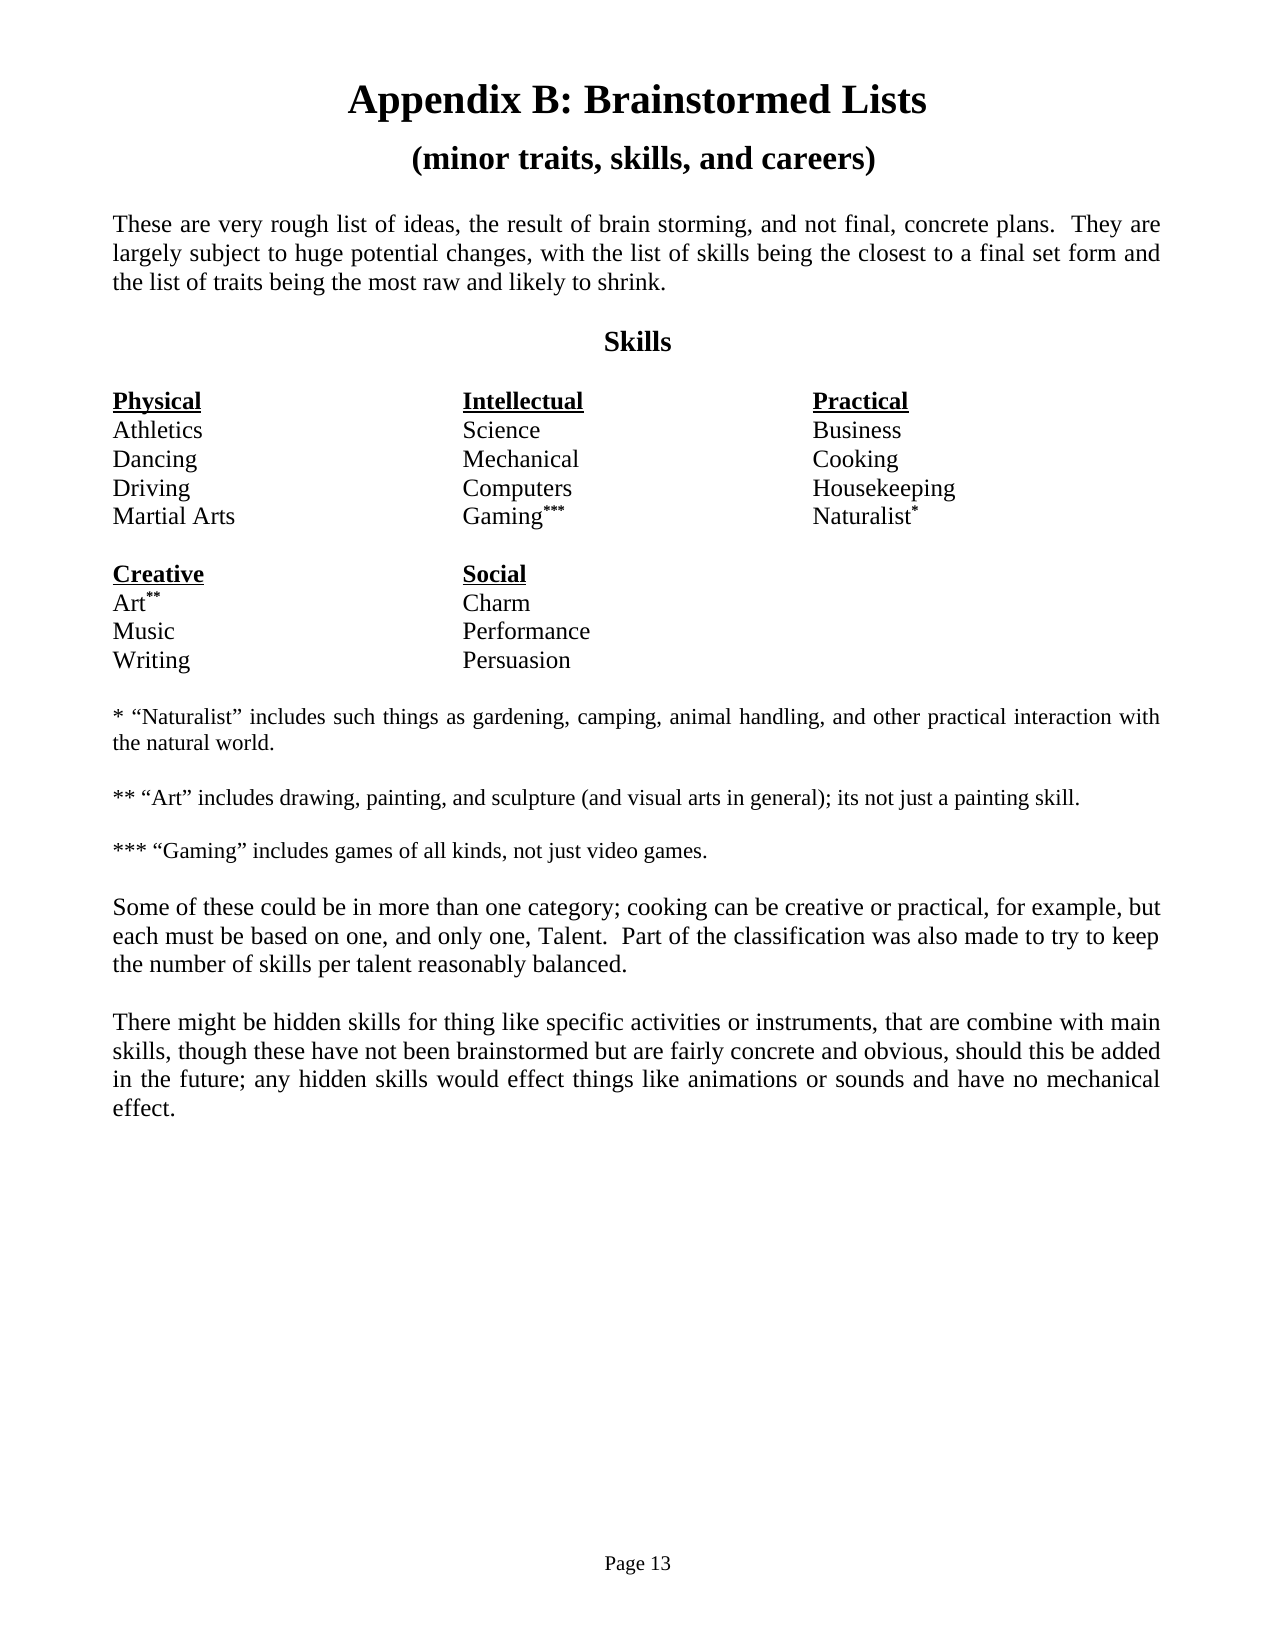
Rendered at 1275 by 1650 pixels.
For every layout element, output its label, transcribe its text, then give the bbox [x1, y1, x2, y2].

text Intellectual [462, 386, 812, 415]
text Charm [462, 588, 812, 616]
text Driving [112, 473, 462, 501]
text Some of these could be in more than one category; cooking can be creative or practical, for example, but each must be based on one, and only one, Talent. Part of the classification was also made to try to keep the number of skills per talent reasonably balanced. [112, 892, 1162, 978]
text Persuasion [462, 645, 812, 674]
text Gaming*** [462, 501, 812, 530]
text * “Naturalist” includes such things as gardening, camping, animal handling, and other practical interaction with the natural world. [112, 703, 1162, 755]
text Business [812, 415, 1162, 444]
text Athletics [112, 415, 462, 444]
text Physical [112, 386, 462, 415]
text *** “Gaming” includes games of all kinds, not just video games. [112, 837, 1162, 863]
text Science [462, 415, 812, 444]
text Appendix B: Brainstormed Lists (minor traits, skills, and careers) [112, 75, 1162, 180]
text Naturalist* [812, 501, 1162, 530]
text There might be hidden skills for thing like specific activities or instruments, that are combine with main skills, though these have not been brainstormed but are fairly concrete and obvious, should this be added in the future; any hidden skills would effect things like animations or sounds and have no mechanical effect. [112, 1007, 1162, 1122]
text Computers [462, 473, 812, 501]
text Practical [812, 386, 1162, 415]
text Social [462, 559, 812, 588]
text These are very rough list of ideas, the result of brain storming, and not final, concrete plans. They are largely subject to huge potential changes, with the list of skills being the closest to a final set form and the list of traits being the most raw and likely to shrink. [112, 209, 1162, 295]
text Art** [112, 588, 462, 616]
text Music [112, 616, 462, 645]
text Skills [112, 324, 1162, 358]
text Martial Arts [112, 501, 462, 530]
text Dancing [112, 444, 462, 473]
text Cooking [812, 444, 1162, 473]
text Performance [462, 616, 812, 645]
text Writing [112, 645, 462, 674]
text ** “Art” includes drawing, painting, and sculpture (and visual arts in general); its not just a painting skill. [112, 784, 1162, 811]
text Housekeeping [812, 473, 1162, 501]
text Creative [112, 559, 462, 588]
text Mechanical [462, 444, 812, 473]
